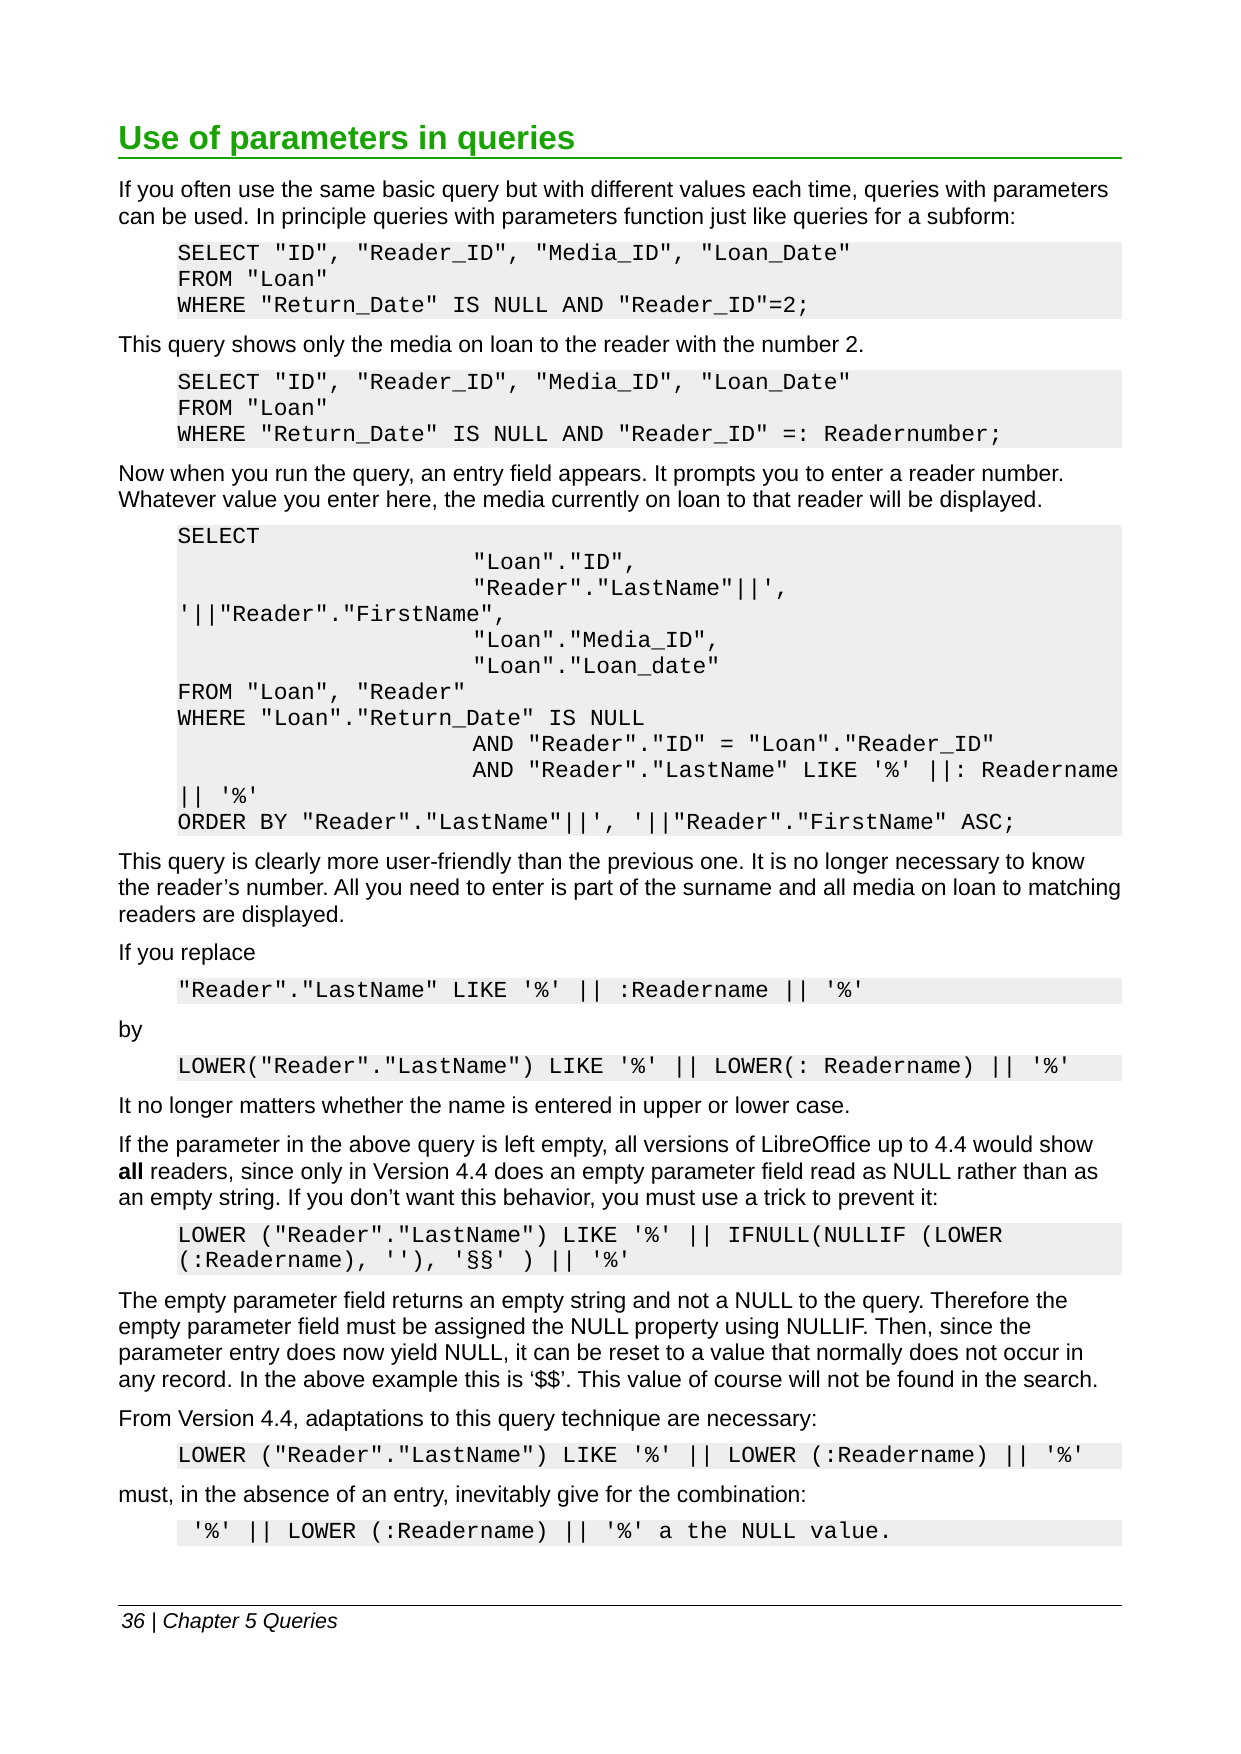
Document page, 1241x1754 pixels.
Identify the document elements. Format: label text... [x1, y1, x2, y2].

text This query shows only the media on loan to the reader with the number 2. [118, 331, 1122, 357]
text If you replace [118, 939, 1122, 966]
text "Reader"."LastName" LIKE '%' || :Readername || '%' [177, 978, 1122, 1004]
text If the parameter in the above query is left empty, all versions of LibreOffice up to 4.4 would show all readers, since only in Version 4.4 does an empty parameter field read as NULL rather than as an empty string. If you don’t want this behavior, you must use a trick to prevent it: [118, 1131, 1122, 1210]
text It no longer matters whether the name is entered in upper or lower case. [118, 1092, 1122, 1119]
text Now when you run the query, an entry field appears. It prompts you to enter a reader number. Whatever value you enter here, the media currently on loan to that reader will be displayed. [118, 459, 1122, 512]
text SELECT "ID", "Reader_ID", "Media_ID", "Loan_Date" FROM "Loan" WHERE "Return_Date" IS NULL AND "Reader_ID"=2; [177, 242, 1122, 319]
subtitle Use of parameters in queries [118, 118, 1122, 157]
text From Version 4.4, adaptations to this query technique are necessary: [118, 1404, 1122, 1431]
text by [118, 1016, 1122, 1042]
text must, in the absence of an entry, inevitably give for the combination: [118, 1481, 1122, 1507]
text SELECT "ID", "Reader_ID", "Media_ID", "Loan_Date" FROM "Loan" WHERE "Return_Date" IS NULL AND "Reader_ID" =: Readernumber; [177, 370, 1122, 448]
text LOWER ("Reader"."LastName") LIKE '%' || LOWER (:Readername) || '%' [177, 1443, 1122, 1469]
text LOWER ("Reader"."LastName") LIKE '%' || IFNULL(NULLIF (LOWER (:Readername), ''), '§§' ) || '%' [177, 1223, 1122, 1275]
text This query is clearly more user-friendly than the previous one. It is no longer necessary to know the reader’s number. All you need to enter is part of the surname and all media on loan to matching readers are displayed. [118, 848, 1122, 927]
text SELECT "Loan"."ID", "Reader"."LastName"||', '||"Reader"."FirstName", "Loan"."Media_ID", "Loan"."Loan_date" FROM "Loan", "Reader" WHERE "Loan"."Return_Date" IS NULL AND "Reader"."ID" = "Loan"."Reader_ID" AND "Reader"."LastName" LIKE '%' ||: Readername || '%' ORDER BY "Reader"."LastName"||', '||"Reader"."FirstName" ASC; [177, 525, 1122, 836]
text The empty parameter field returns an empty string and not a NULL to the query. Therefore the empty parameter field must be assigned the NULL property using NULLIF. Then, since the parameter entry does now yield NULL, it can be reset to a value that normally does not occur in any record. In the above example this is ‘$$’. This value of course will not be found in the search. [118, 1287, 1122, 1392]
text LOWER("Reader"."LastName") LIKE '%' || LOWER(: Readername) || '%' [177, 1055, 1122, 1081]
text If you often use the same basic query but with different values each time, queries with parameters can be used. In principle queries with parameters function just like queries for a subform: [118, 176, 1122, 229]
text '%' || LOWER (:Readername) || '%' a the NULL value. [177, 1520, 1122, 1546]
